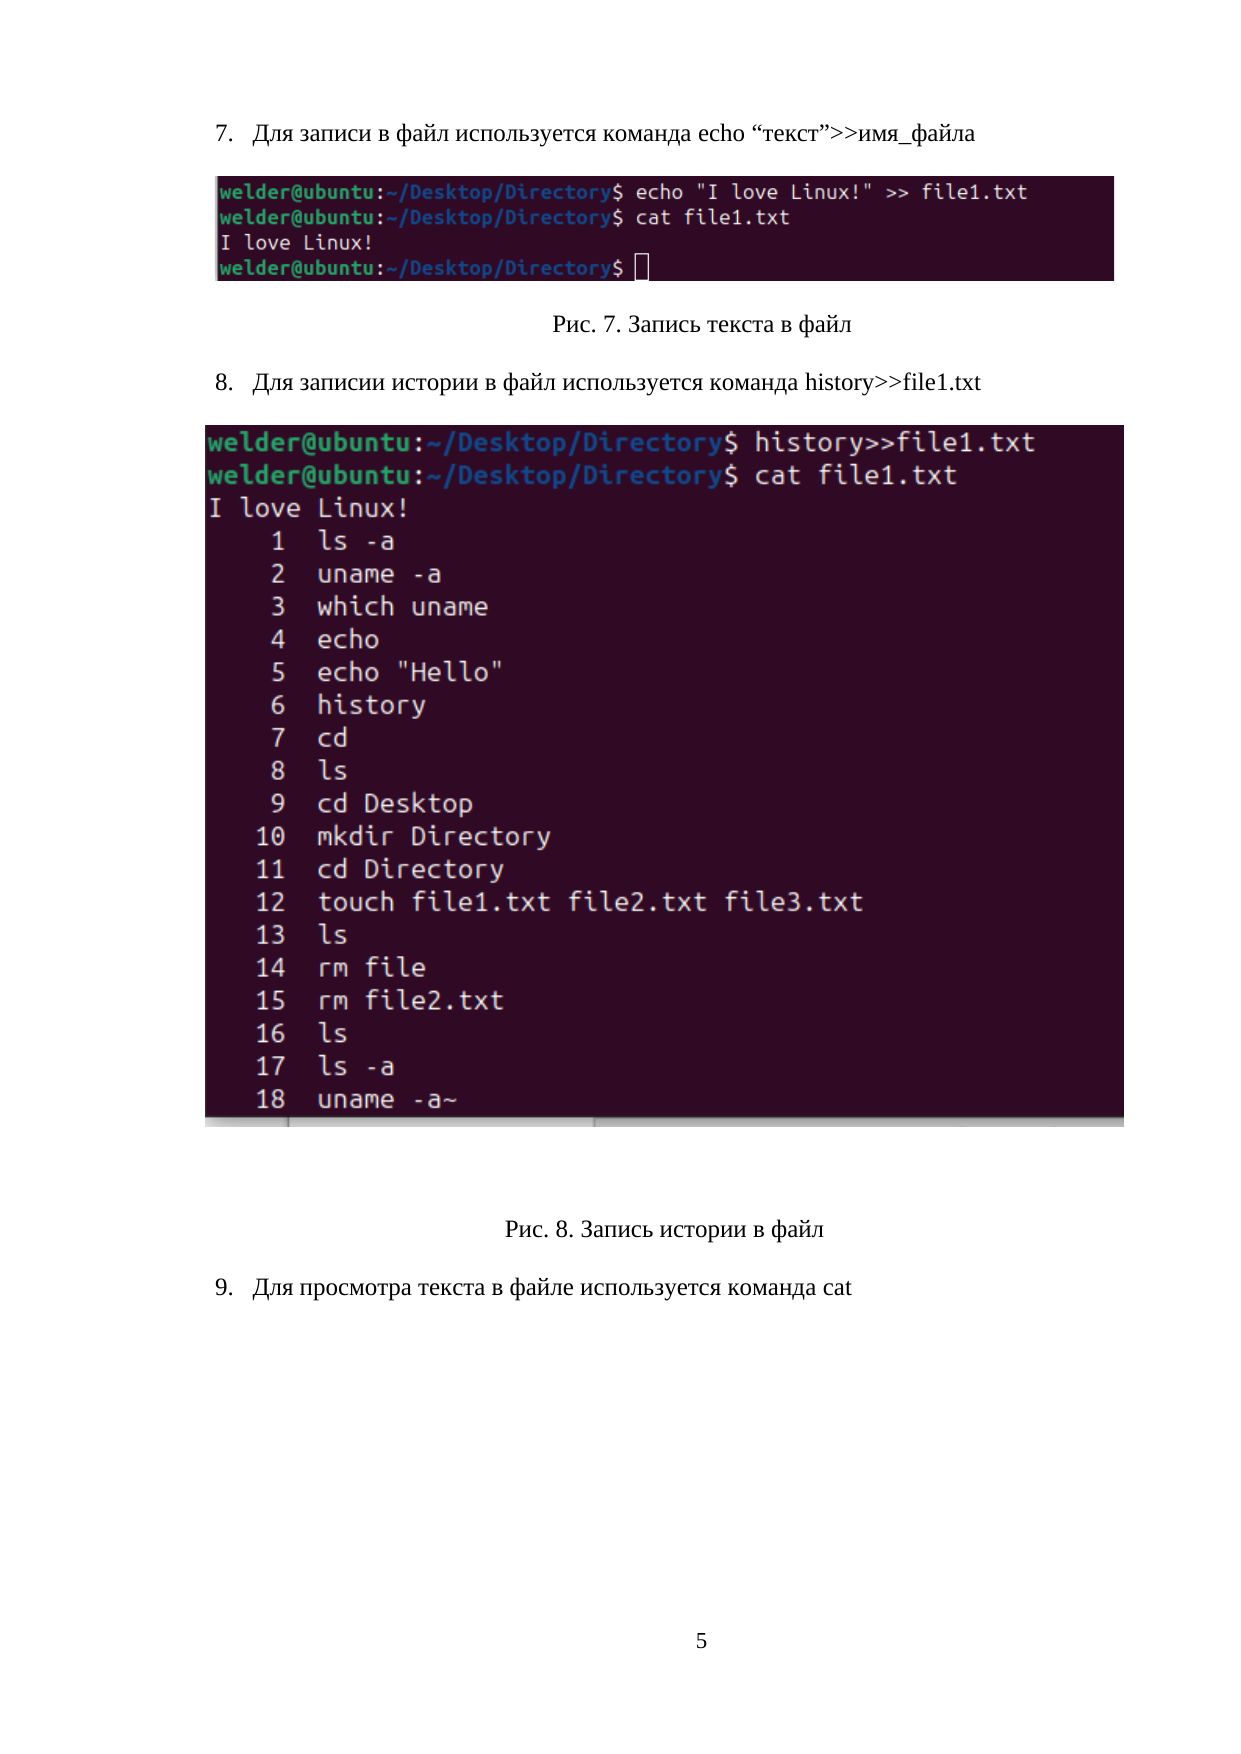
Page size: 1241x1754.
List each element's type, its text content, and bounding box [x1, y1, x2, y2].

text Рис. 7. Запись текста в файл [252, 234, 1152, 338]
text Рис. 8. Запись истории в файл [177, 1214, 1152, 1243]
list Для просмотра текста в файле используется команда cat [215, 1272, 1152, 1301]
list Для записии истории в файл используется команда history>>file1.txt [215, 367, 1152, 396]
picture [205, 425, 1124, 1127]
list Для записи в файл используется команда echo “текст”>>имя_файла [215, 118, 1152, 147]
picture [214, 176, 1115, 281]
